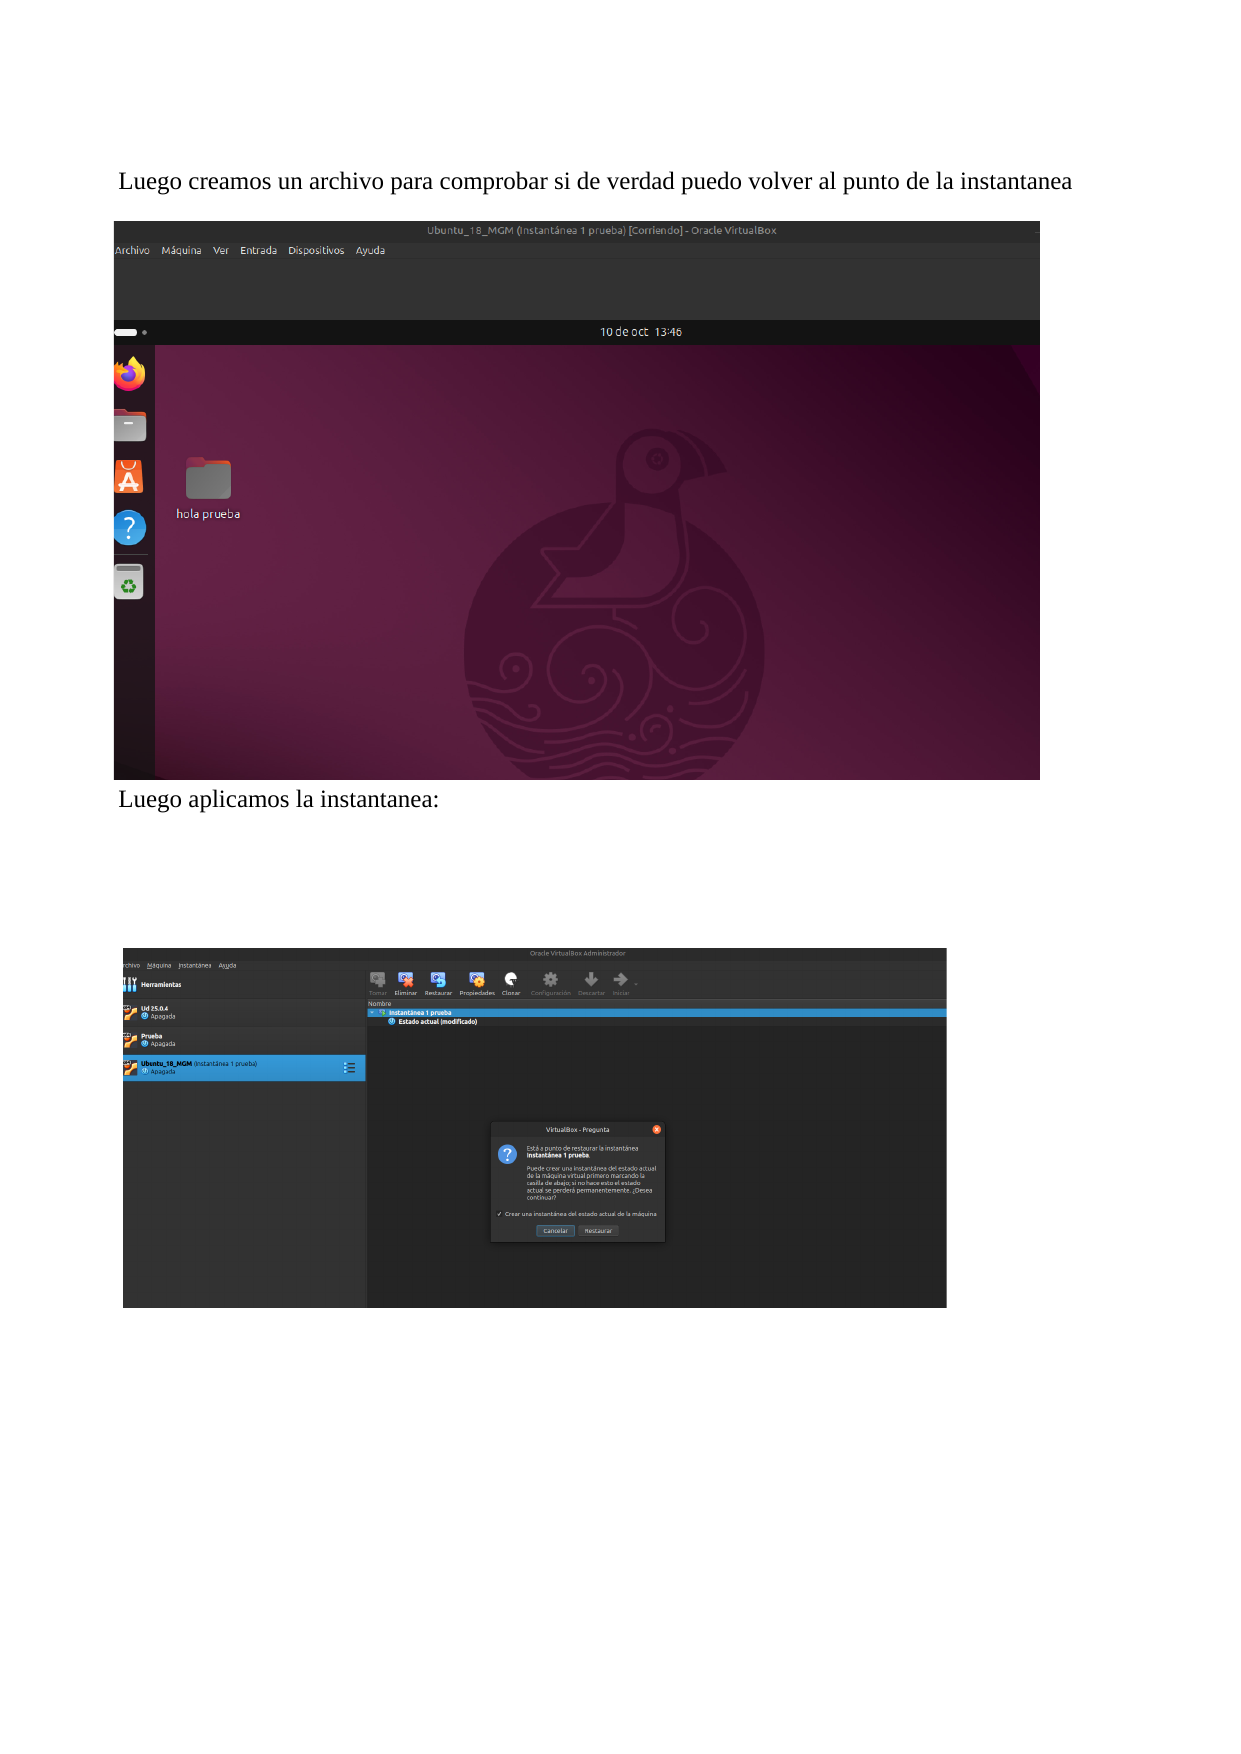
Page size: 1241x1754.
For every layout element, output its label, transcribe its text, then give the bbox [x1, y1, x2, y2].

picture [113, 221, 1040, 780]
picture [123, 948, 947, 1308]
text Luego aplicamos la instantanea: [118, 213, 1122, 813]
text Luego creamos un archivo para comprobar si de verdad puedo volver al punto de la instantanea [118, 166, 1122, 194]
